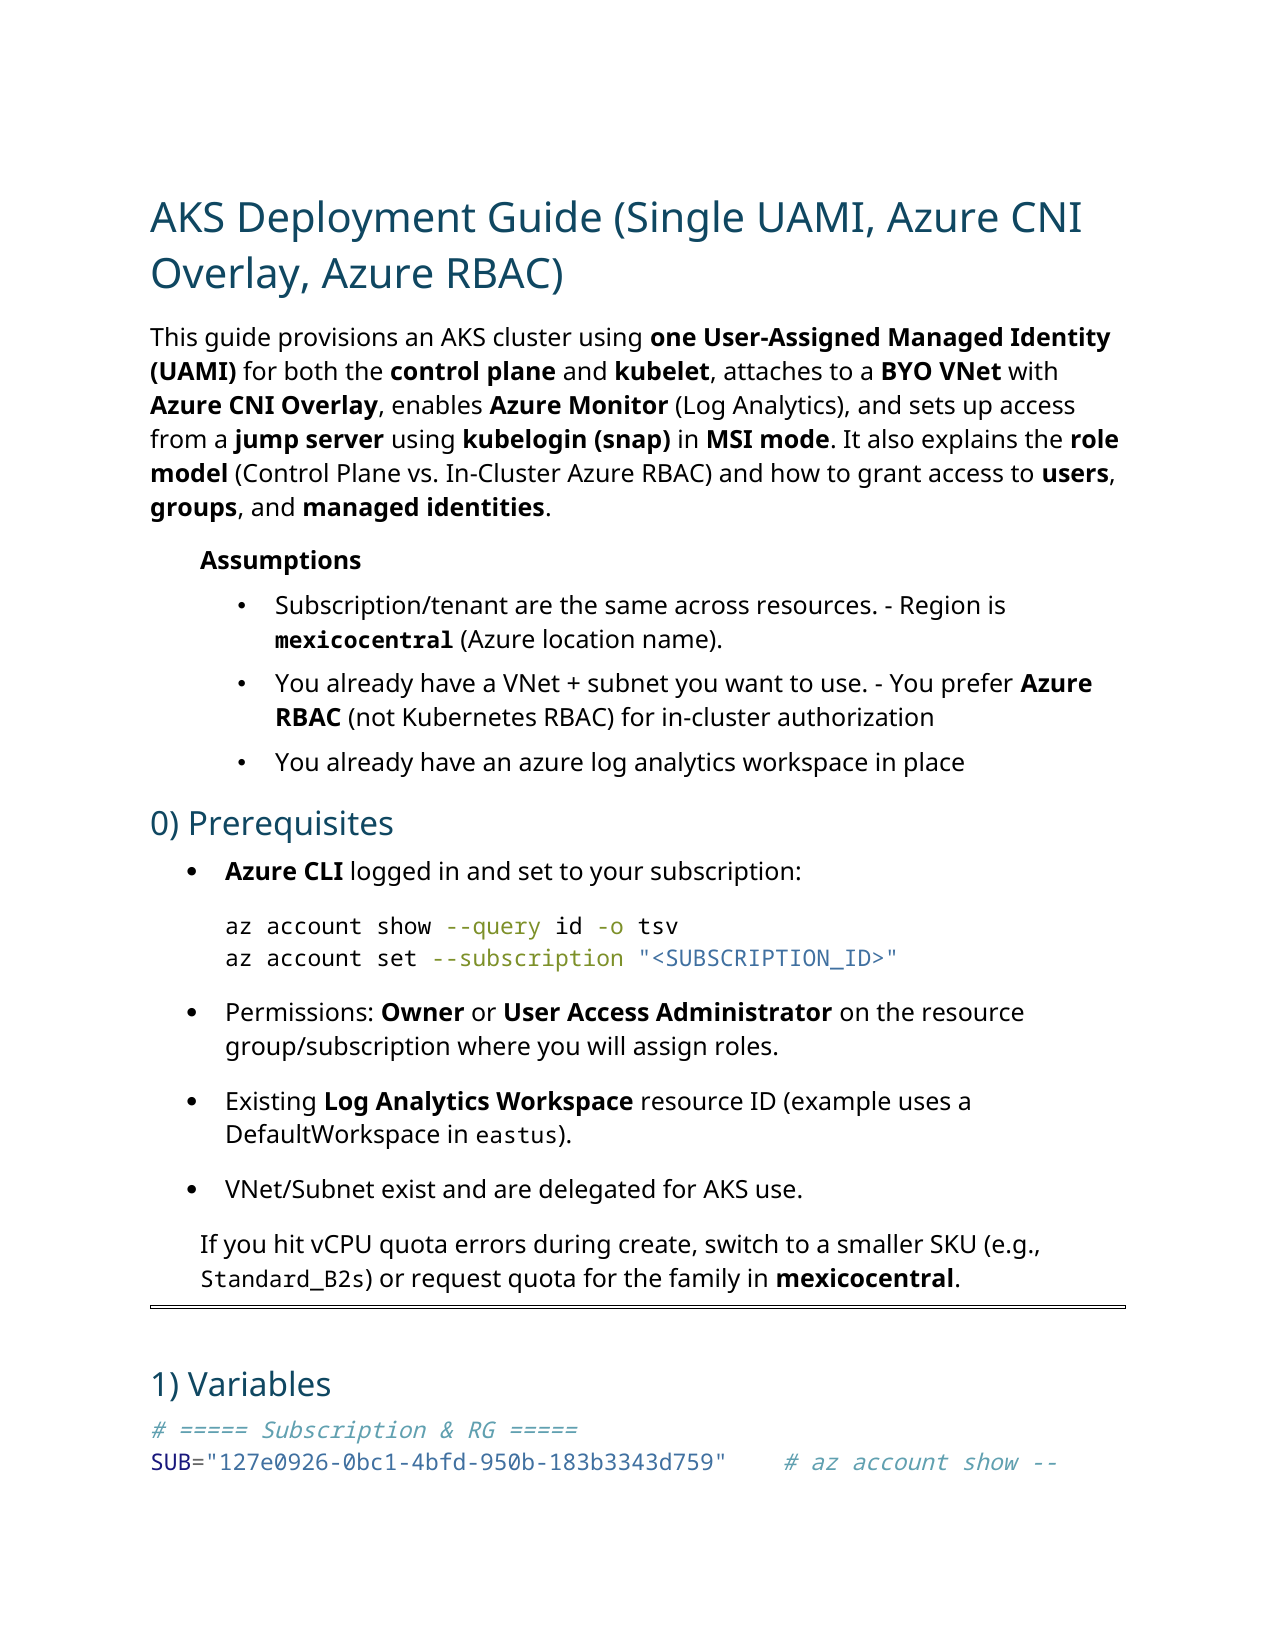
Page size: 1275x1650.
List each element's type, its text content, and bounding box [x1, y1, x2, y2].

text # ===== Subscription & RG ===== SUB="127e0926-0bc1-4bfd-950b-183b3343d759" # az account show [150, 1414, 1125, 1477]
list Permissions: Owner or User Access Administrator on the resource group/subscription where you will assign roles. [187, 994, 1125, 1062]
subtitle 1) Variables [150, 1360, 1125, 1406]
list az account show --query id -o tsv az account set --subscription "<SUBSCRIPTION_ID>" [187, 908, 1125, 973]
text Assumptions [200, 543, 1075, 577]
subtitle AKS Deployment Guide (Single UAMI, Azure CNI Overlay, Azure RBAC) [150, 187, 1125, 301]
list Subscription/tenant are the same across resources. - Region is mexicocentral (Azure location name). [237, 587, 1125, 656]
list Azure CLI logged in and set to your subscription: [187, 853, 1125, 887]
list VNet/Subnet exist and are delegated for AKS use. [187, 1172, 1125, 1206]
list You already have an azure log analytics workspace in place [237, 744, 1125, 778]
text This guide provisions an AKS cluster using one User-Assigned Managed Identity (UAMI) for both the control plane and kubelet, attaches to a BYO VNet with Azure CNI Overlay, enables Azure Monitor (Log Analytics), and sets up access from a jump server using kubelogin (snap) in MSI mode. It also explains the role model (Control Plane vs. In-Cluster Azure RBAC) and how to grant access to users, groups, and managed identities. [150, 320, 1125, 524]
text If you hit vCPU quota errors during create, switch to a smaller SKU (e.g., Standard_B2s) or request quota for the family in mexicocentral. [200, 1227, 1075, 1295]
subtitle 0) Prerequisites [150, 799, 1125, 845]
list You already have a VNet + subnet you want to use. - You prefer Azure RBAC (not Kubernetes RBAC) for in-cluster authorization [237, 666, 1125, 734]
list Existing Log Analytics Workspace resource ID (example uses a DefaultWorkspace in eastus). [187, 1083, 1125, 1151]
